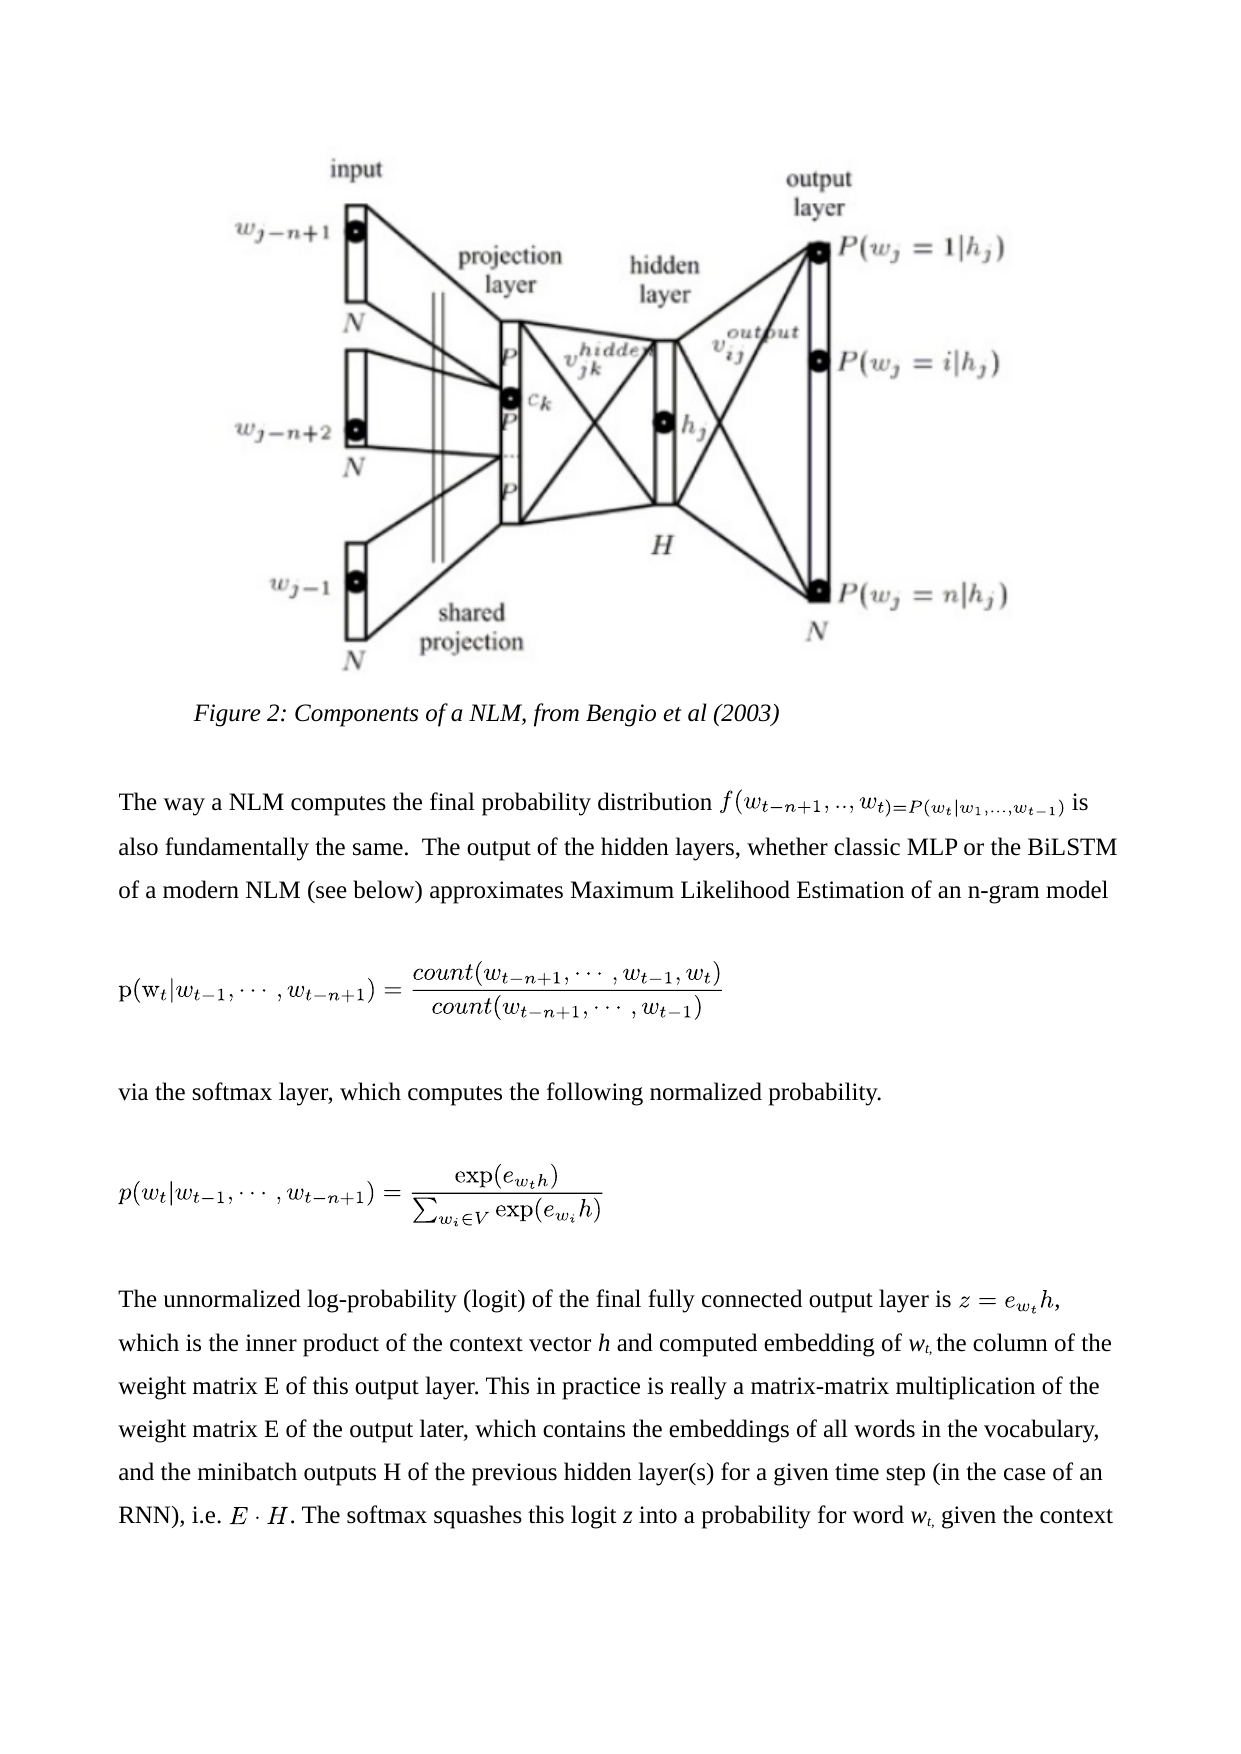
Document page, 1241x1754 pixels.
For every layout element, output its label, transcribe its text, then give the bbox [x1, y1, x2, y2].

text Figure 2: Components of a NLM, from Bengio et al (2003) [193, 694, 1047, 727]
text The way a NLM computes the final probability distribution is also fundamentally the same. The output of the hidden layers, whether classic MLP or the BiLSTM of a modern NLM (see below) approximates Maximum Likelihood Estimation of an n-gram model [118, 785, 1122, 903]
text The unnormalized log-probability (logit) of the final fully connected output layer is , which is the inner product of the context vector h and computed embedding of wt, the column of the weight matrix E of this output layer. This in practice is really a matrix-matrix multiplication of the weight matrix E of the output later, which contains the embeddings of all words in the vocabulary, and the minibatch outputs H of the previous hidden layer(s) for a given time step (in the case of an RNN), i.e. . The softmax squashes this logit z into a probability for word wt, given the context [118, 1284, 1122, 1529]
text via the softmax layer, which computes the following normalized probability. [118, 1077, 1122, 1106]
picture [193, 130, 1047, 694]
